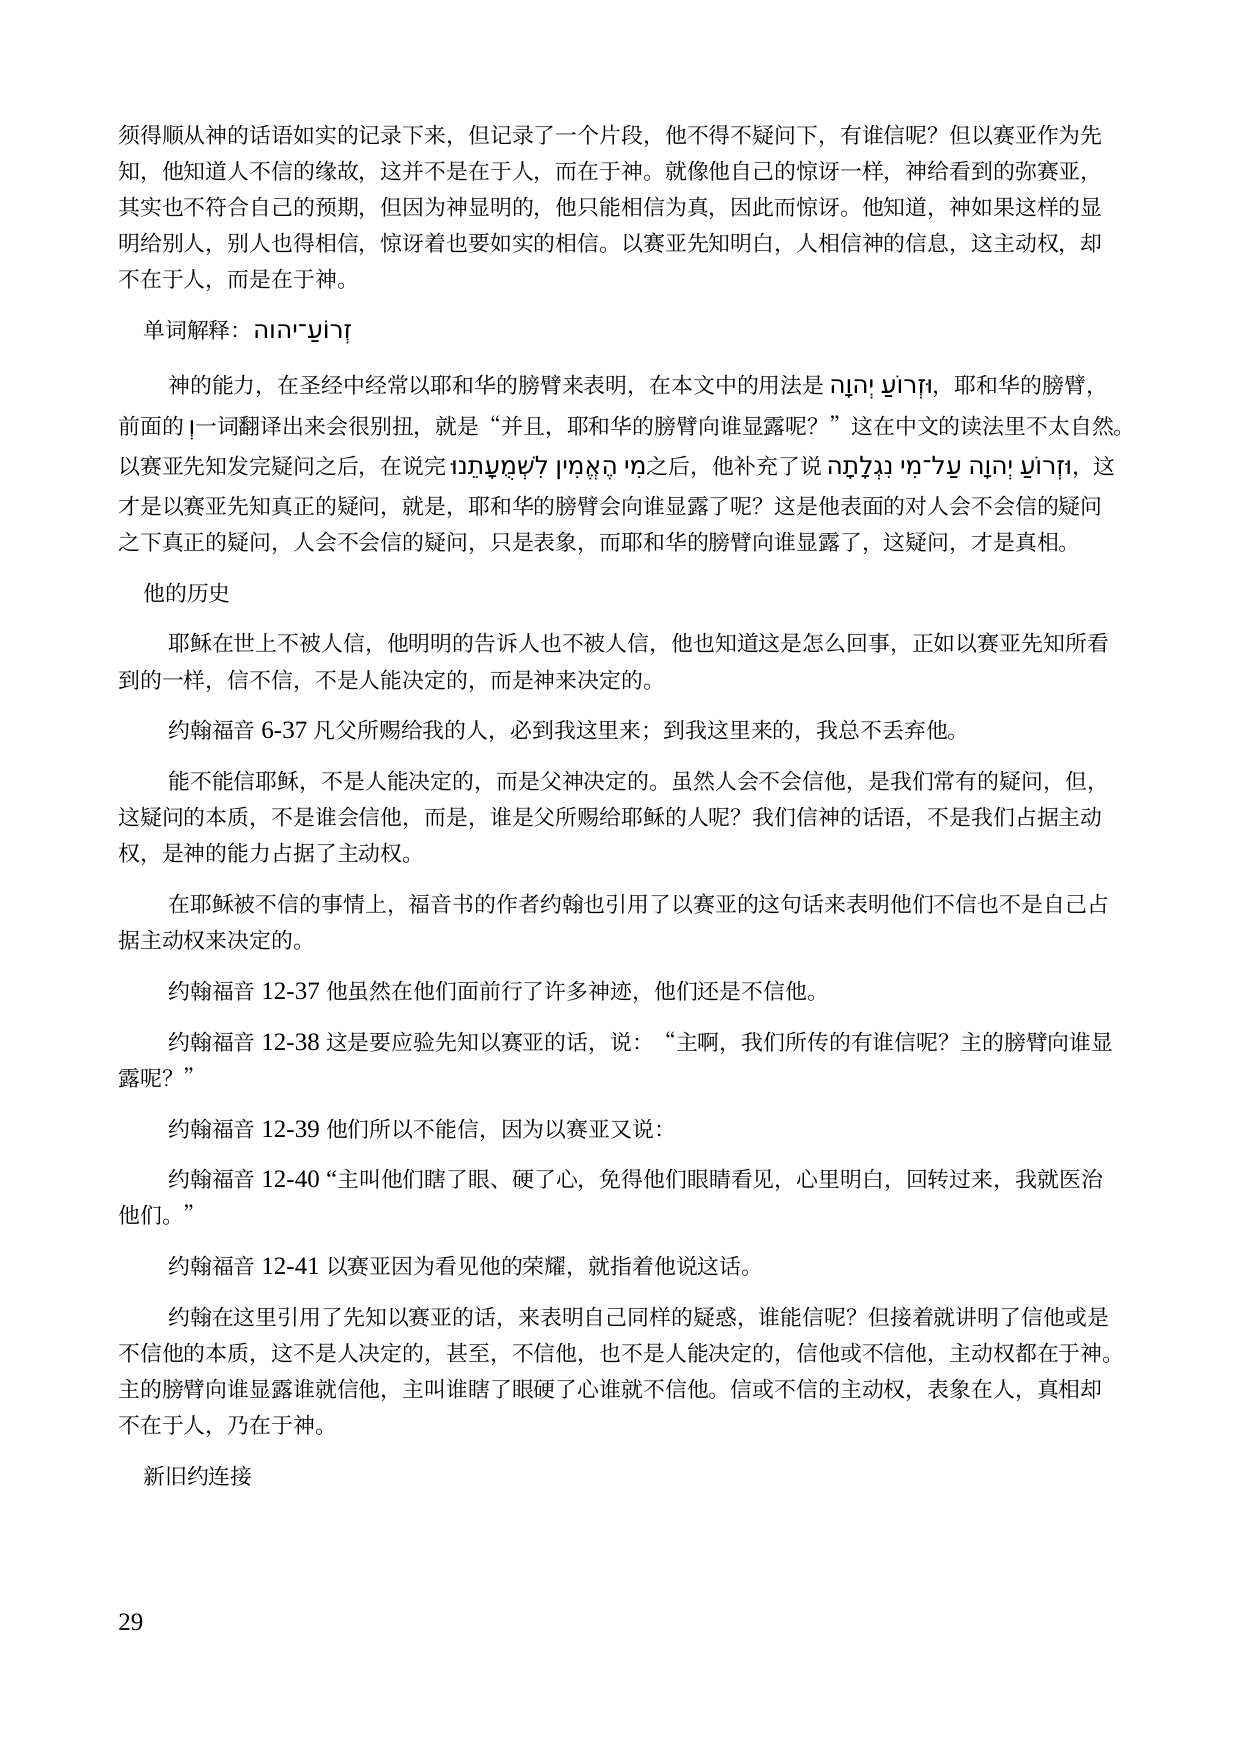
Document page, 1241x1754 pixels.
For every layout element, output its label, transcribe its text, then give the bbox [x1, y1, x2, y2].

text 约翰福音 12-41 以赛亚因为看见他的荣耀，就指着他说这话。 [118, 1249, 1122, 1281]
text 神的能力，在圣经中经常以耶和华的膀臂来表明，在本文中的用法是וּזְרוֹעַ יְהוָה，耶和华的膀臂，前面的וְ一词翻译出来会很别扭，就是“并且，耶和华的膀臂向谁显露呢？”这在中文的读法里不太自然。以赛亚先知发完疑问之后，在说完מִי הֶאֱמִין לִשְׁמֻעָתֵנוּ之后，他补充了说וּזְרוֹעַ יְהוָה עַל־מִי נִגְלָתָה，这才是以赛亚先知真正的疑问，就是，耶和华的膀臂会向谁显露了呢？这是他表面的对人会不会信的疑问之下真正的疑问，人会不会信的疑问，只是表象，而耶和华的膀臂向谁显露了，这疑问，才是真相。 [118, 369, 1122, 557]
text 他的历史 [118, 576, 1122, 607]
text 约翰福音 12-40 “主叫他们瞎了眼、硬了心，免得他们眼睛看见，心里明白，回转过来，我就医治他们。” [118, 1162, 1122, 1230]
text 约翰福音 6-37 凡父所赐给我的人，必到我这里来；到我这里来的，我总不丢弃他。 [118, 713, 1122, 745]
text 在耶稣被不信的事情上，福音书的作者约翰也引用了以赛亚的这句话来表明他们不信也不是自己占据主动权来决定的。 [118, 887, 1122, 955]
text 能不能信耶稣，不是人能决定的，而是父神决定的。虽然人会不会信他，是我们常有的疑问，但，这疑问的本质，不是谁会信他，而是，谁是父所赐给耶稣的人呢？我们信神的话语，不是我们占据主动权，是神的能力占据了主动权。 [118, 764, 1122, 868]
text 新旧约连接 [118, 1459, 1122, 1491]
text 约翰福音 12-38 这是要应验先知以赛亚的话，说：“主啊，我们所传的有谁信呢？主的膀臂向谁显露呢？” [118, 1025, 1122, 1092]
text 约翰在这里引用了先知以赛亚的话，来表明自己同样的疑惑，谁能信呢？但接着就讲明了信他或是不信他的本质，这不是人决定的，甚至，不信他，也不是人能决定的，信他或不信他，主动权都在于神。主的膀臂向谁显露谁就信他，主叫谁瞎了眼硬了心谁就不信他。信或不信的主动权，表象在人，真相却不在于人，乃在于神。 [118, 1300, 1122, 1440]
text 约翰福音 12-37 他虽然在他们面前行了许多神迹，他们还是不信他。 [118, 974, 1122, 1006]
text 约翰福音 12-39 他们所以不能信，因为以赛亚又说： [118, 1112, 1122, 1143]
text 须得顺从神的话语如实的记录下来，但记录了一个片段，他不得不疑问下，有谁信呢？但以赛亚作为先知，他知道人不信的缘故，这并不是在于人，而在于神。就像他自己的惊讶一样，神给看到的弥赛亚，其实也不符合自己的预期，但因为神显明的，他只能相信为真，因此而惊讶。他知道，神如果这样的显明给别人，别人也得相信，惊讶着也要如实的相信。以赛亚先知明白，人相信神的信息，这主动权，却不在于人，而是在于神。 [118, 118, 1122, 294]
text 耶稣在世上不被人信，他明明的告诉人也不被人信，他也知道这是怎么回事，正如以赛亚先知所看到的一样，信不信，不是人能决定的，而是神来决定的。 [118, 627, 1122, 694]
text 单词解释：זְרוׂעַ־יהוה [118, 313, 1122, 349]
